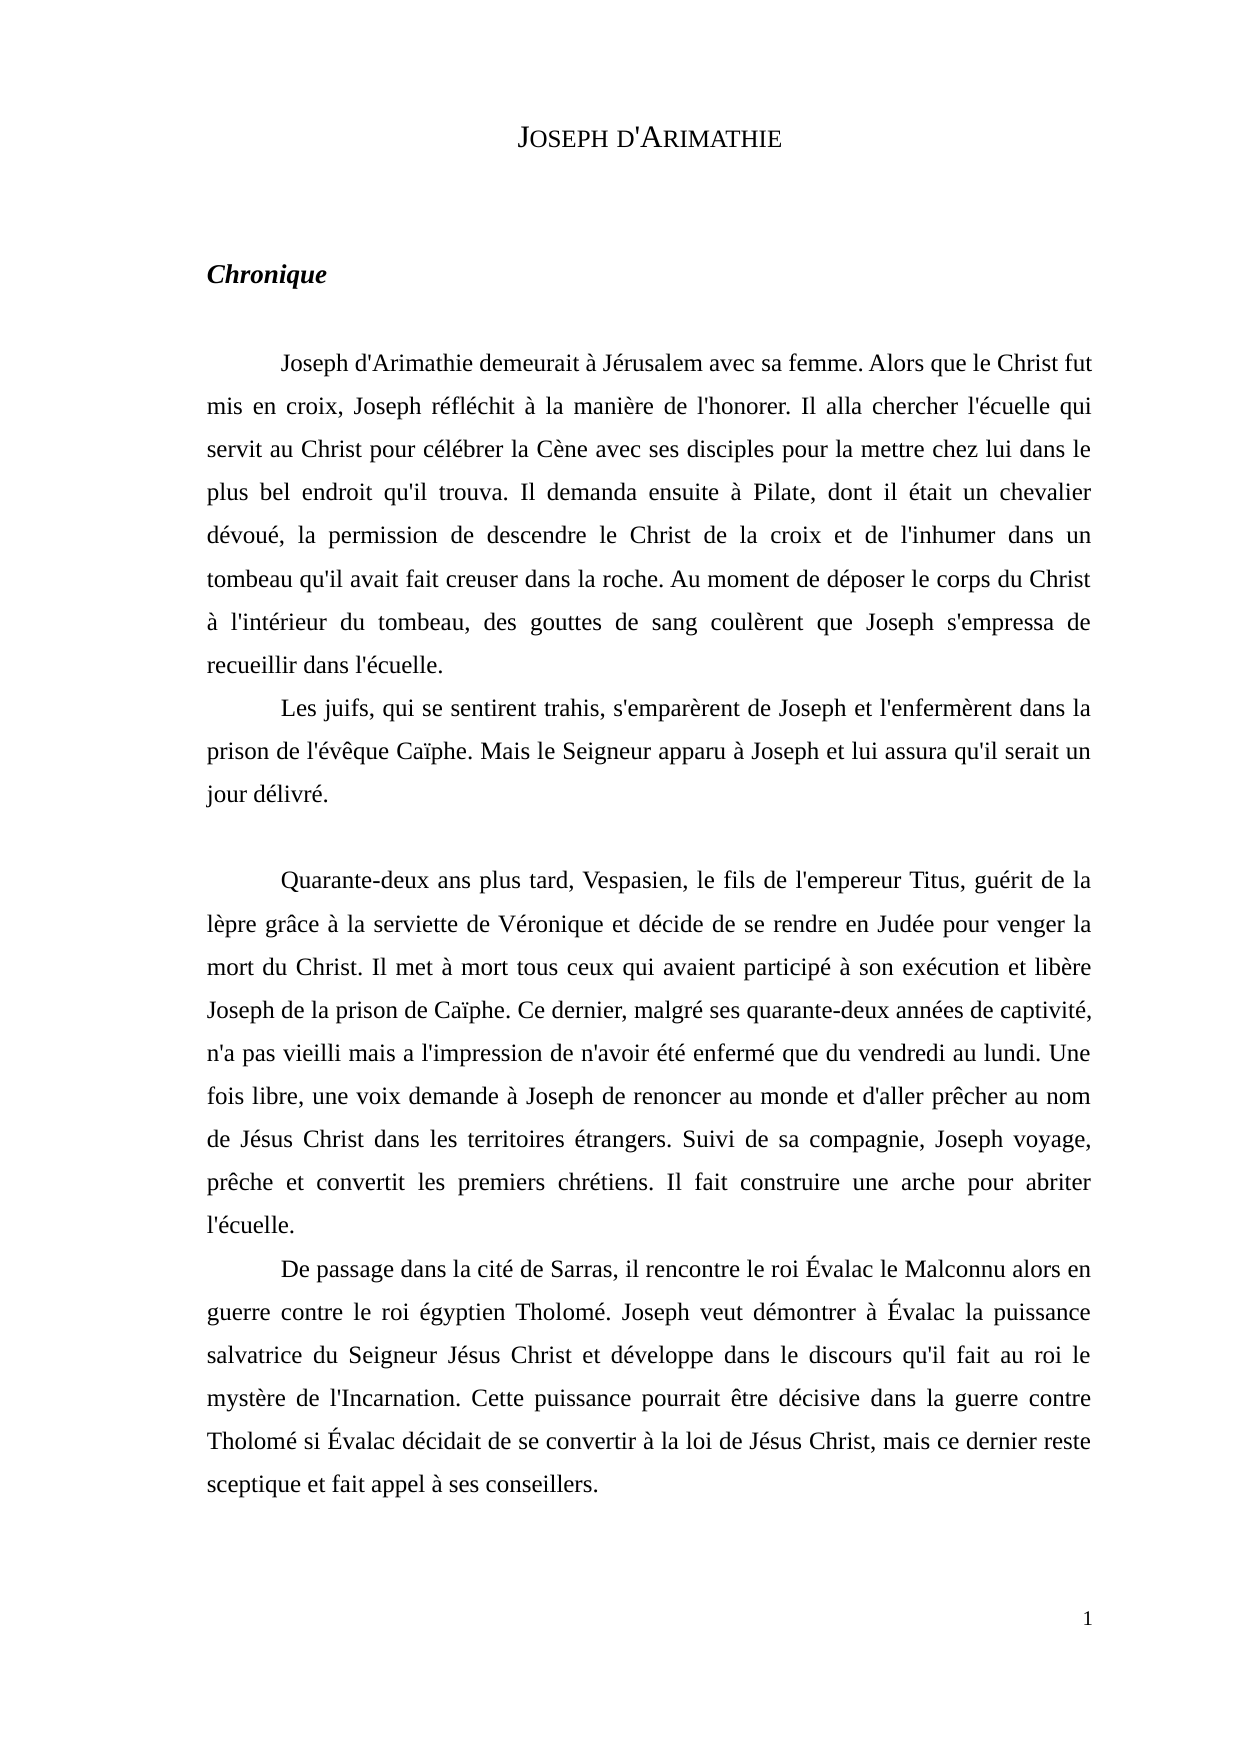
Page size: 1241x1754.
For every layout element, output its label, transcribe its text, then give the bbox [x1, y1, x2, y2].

text Chronique [207, 258, 1093, 289]
text De passage dans la cité de Sarras, il rencontre le roi Évalac le Malconnu alors en guerre contre le roi égyptien Tholomé. Joseph veut démontrer à Évalac la puissance salvatrice du Seigneur Jésus Christ et développe dans le discours qu'il fait au roi le mystère de l'Incarnation. Cette puissance pourrait être décisive dans la guerre contre Tholomé si Évalac décidait de se convertir à la loi de Jésus Christ, mais ce dernier reste sceptique et fait appel à ses conseillers. [207, 1254, 1093, 1498]
text Les juifs, qui se sentirent trahis, s'emparèrent de Joseph et l'enfermèrent dans la prison de l'évêque Caïphe. Mais le Seigneur apparu à Joseph et lui assura qu'il serait un jour délivré. [207, 693, 1093, 808]
text Joseph d'Arimathie [207, 118, 1093, 154]
text Joseph d'Arimathie demeurait à Jérusalem avec sa femme. Alors que le Christ fut mis en croix, Joseph réfléchit à la manière de l'honorer. Il alla chercher l'écuelle qui servit au Christ pour célébrer la Cène avec ses disciples pour la mettre chez lui dans le plus bel endroit qu'il trouva. Il demanda ensuite à Pilate, dont il était un chevalier dévoué, la permission de descendre le Christ de la croix et de l'inhumer dans un tombeau qu'il avait fait creuser dans la roche. Au moment de déposer le corps du Christ à l'intérieur du tombeau, des gouttes de sang coulèrent que Joseph s'empressa de recueillir dans l'écuelle. [207, 348, 1093, 679]
text Quarante-deux ans plus tard, Vespasien, le fils de l'empereur Titus, guérit de la lèpre grâce à la serviette de Véronique et décide de se rendre en Judée pour venger la mort du Christ. Il met à mort tous ceux qui avaient participé à son exécution et libère Joseph de la prison de Caïphe. Ce dernier, malgré ses quarante-deux années de captivité, n'a pas vieilli mais a l'impression de n'avoir été enfermé que du vendredi au lundi. Une fois libre, une voix demande à Joseph de renoncer au monde et d'aller prêcher au nom de Jésus Christ dans les territoires étrangers. Suivi de sa compagnie, Joseph voyage, prêche et convertit les premiers chrétiens. Il fait construire une arche pour abriter l'écuelle. [207, 866, 1093, 1239]
